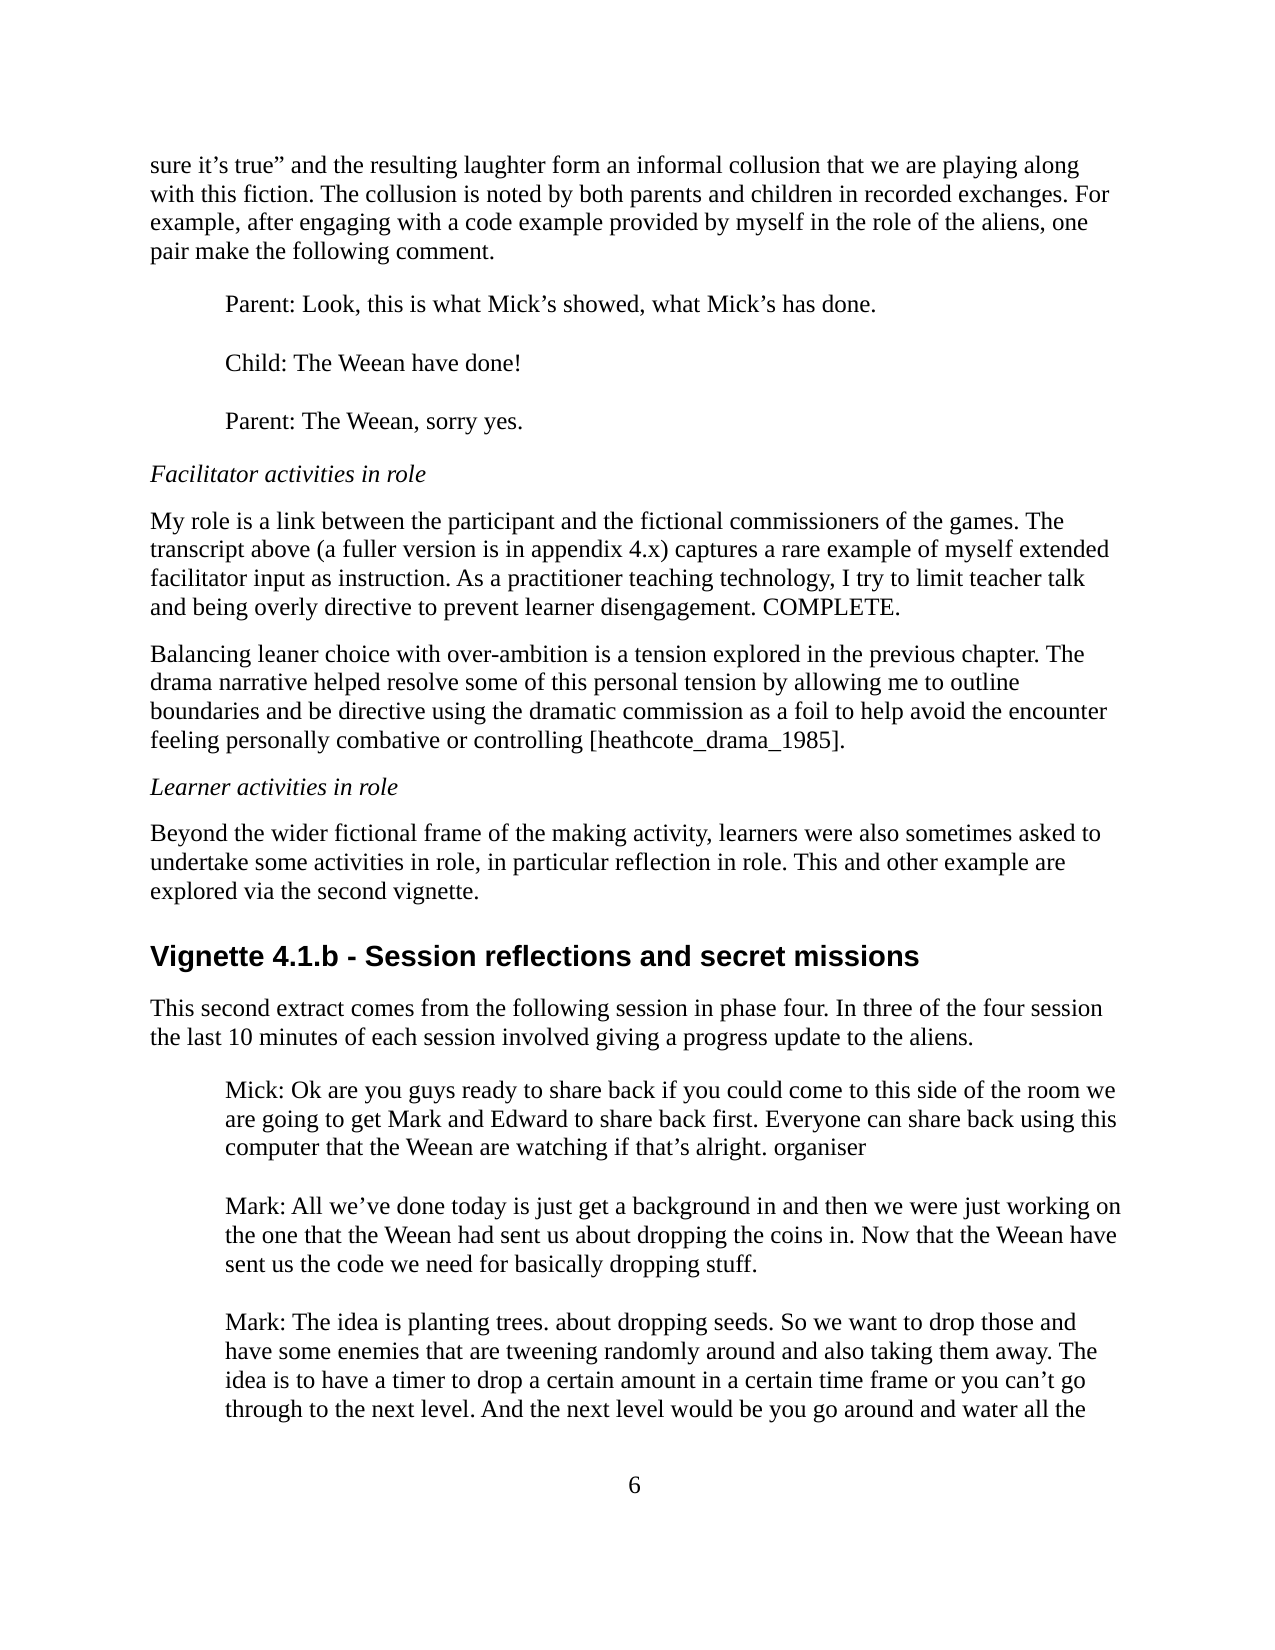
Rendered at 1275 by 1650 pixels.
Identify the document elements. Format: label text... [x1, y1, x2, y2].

text Mark: The idea is planting trees. about dropping seeds. So we want to drop those and have some enemies that are tweening randomly around and also taking them away. The idea is to have a timer to drop a certain amount in a certain time frame or you can’t go through to the next level. And the next level would be you go around and water all the [225, 1307, 1125, 1422]
text My role is a link between the participant and the fictional commissioners of the games. The transcript above (a fuller version is in appendix 4.x) captures a rare example of myself extended facilitator input as instruction. As a practitioner teaching technology, I try to limit teacher talk and being overly directive to prevent learner disengagement. COMPLETE. [150, 506, 1125, 621]
text Balancing leaner choice with over-ambition is a tension explored in the previous chapter. The drama narrative helped resolve some of this personal tension by allowing me to outline boundaries and be directive using the dramatic commission as a foil to help avoid the encounter feeling personally combative or controlling [heathcote_drama_1985]. [150, 639, 1125, 754]
text Facilitator activities in role [150, 459, 1125, 488]
text Parent: The Weean, sorry yes. [225, 406, 1125, 435]
text Mick: Ok are you guys ready to share back if you could come to this side of the room we are going to get Mark and Edward to share back first. Everyone can share back using this computer that the Weean are watching if that’s alright. organiser [225, 1075, 1125, 1161]
text Learner activities in role [150, 772, 1125, 800]
text Beyond the wider fictional frame of the making activity, learners were also sometimes asked to undertake some activities in role, in particular reflection in role. This and other example are explored via the second vignette. [150, 818, 1125, 904]
text This second extract comes from the following session in phase four. In three of the four session the last 10 minutes of each session involved giving a progress update to the aliens. [150, 993, 1125, 1051]
text Parent: Look, this is what Mick’s showed, what Mick’s has done. [225, 289, 1125, 318]
subtitle Vignette 4.1.b - Session reflections and secret missions [150, 938, 1125, 972]
text Child: The Weean have done! [225, 348, 1125, 376]
text sure it’s true” and the resulting laughter form an informal collusion that we are playing along with this fiction. The collusion is noted by both parents and children in recorded exchanges. For example, after engaging with a code example provided by myself in the role of the aliens, one pair make the following comment. [150, 150, 1125, 265]
text Mark: All we’ve done today is just get a background in and then we were just working on the one that the Weean had sent us about dropping the coins in. Now that the Weean have sent us the code we need for basically dropping stuff. [225, 1191, 1125, 1277]
